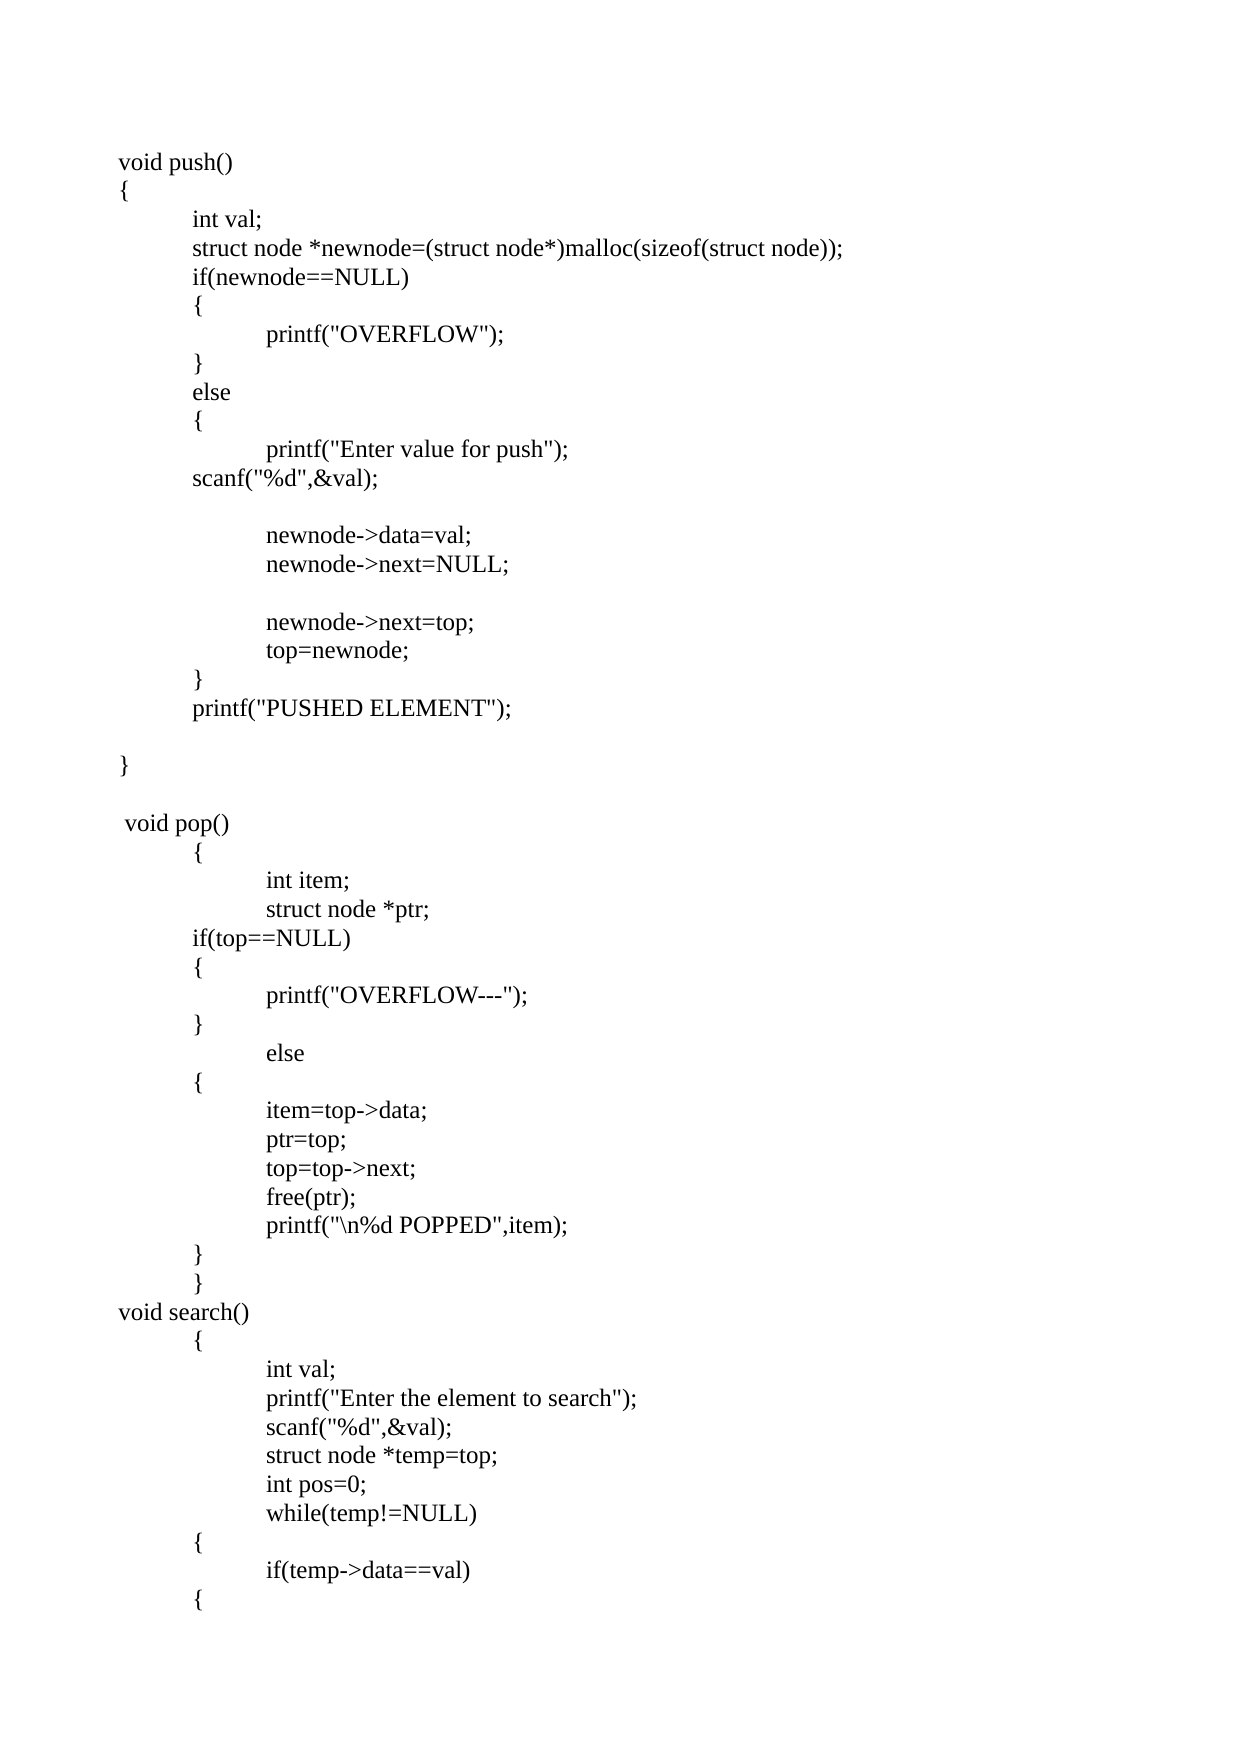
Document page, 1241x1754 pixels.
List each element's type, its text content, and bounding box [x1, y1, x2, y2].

text } [118, 1009, 1122, 1038]
text { [118, 1326, 1122, 1354]
text { [118, 1067, 1122, 1096]
text int val; [118, 204, 1122, 233]
text else [118, 377, 1122, 406]
text } [118, 664, 1122, 693]
text } [118, 1239, 1122, 1268]
text printf("OVERFLOW---"); [118, 981, 1122, 1009]
text printf("OVERFLOW"); [118, 319, 1122, 348]
text else [118, 1038, 1122, 1067]
text if(top==NULL) [118, 923, 1122, 952]
text if(newnode==NULL) [118, 262, 1122, 291]
text { [118, 176, 1122, 204]
text free(ptr); [118, 1182, 1122, 1211]
text struct node *ptr; [118, 894, 1122, 923]
text void pop() [118, 808, 1122, 837]
text } [118, 1268, 1122, 1297]
text item=top->data; [118, 1096, 1122, 1124]
text int val; [118, 1354, 1122, 1383]
text top=top->next; [118, 1153, 1122, 1182]
text void push() [118, 147, 1122, 176]
text { [118, 952, 1122, 981]
text top=newnode; [118, 636, 1122, 664]
text } [118, 348, 1122, 377]
text newnode->next=top; [118, 607, 1122, 636]
text } [118, 751, 1122, 779]
text newnode->data=val; [118, 521, 1122, 549]
text ptr=top; [118, 1124, 1122, 1153]
text { [118, 406, 1122, 434]
text printf("\n%d POPPED",item); [118, 1211, 1122, 1239]
text struct node *temp=top; [118, 1441, 1122, 1469]
text void search() [118, 1297, 1122, 1326]
text if(temp->data==val) [118, 1556, 1122, 1584]
text { [118, 291, 1122, 319]
text scanf("%d",&val); [118, 1412, 1122, 1441]
text { [118, 1584, 1122, 1613]
text printf("Enter the element to search"); [118, 1383, 1122, 1412]
text printf("Enter value for push"); [118, 434, 1122, 463]
text scanf("%d",&val); [118, 463, 1122, 492]
text int item; [118, 866, 1122, 894]
text newnode->next=NULL; [118, 549, 1122, 578]
text { [118, 837, 1122, 866]
text printf("PUSHED ELEMENT"); [118, 693, 1122, 722]
text struct node *newnode=(struct node*)malloc(sizeof(struct node)); [118, 233, 1122, 262]
text { [118, 1527, 1122, 1556]
text while(temp!=NULL) [118, 1498, 1122, 1527]
text int pos=0; [118, 1469, 1122, 1498]
